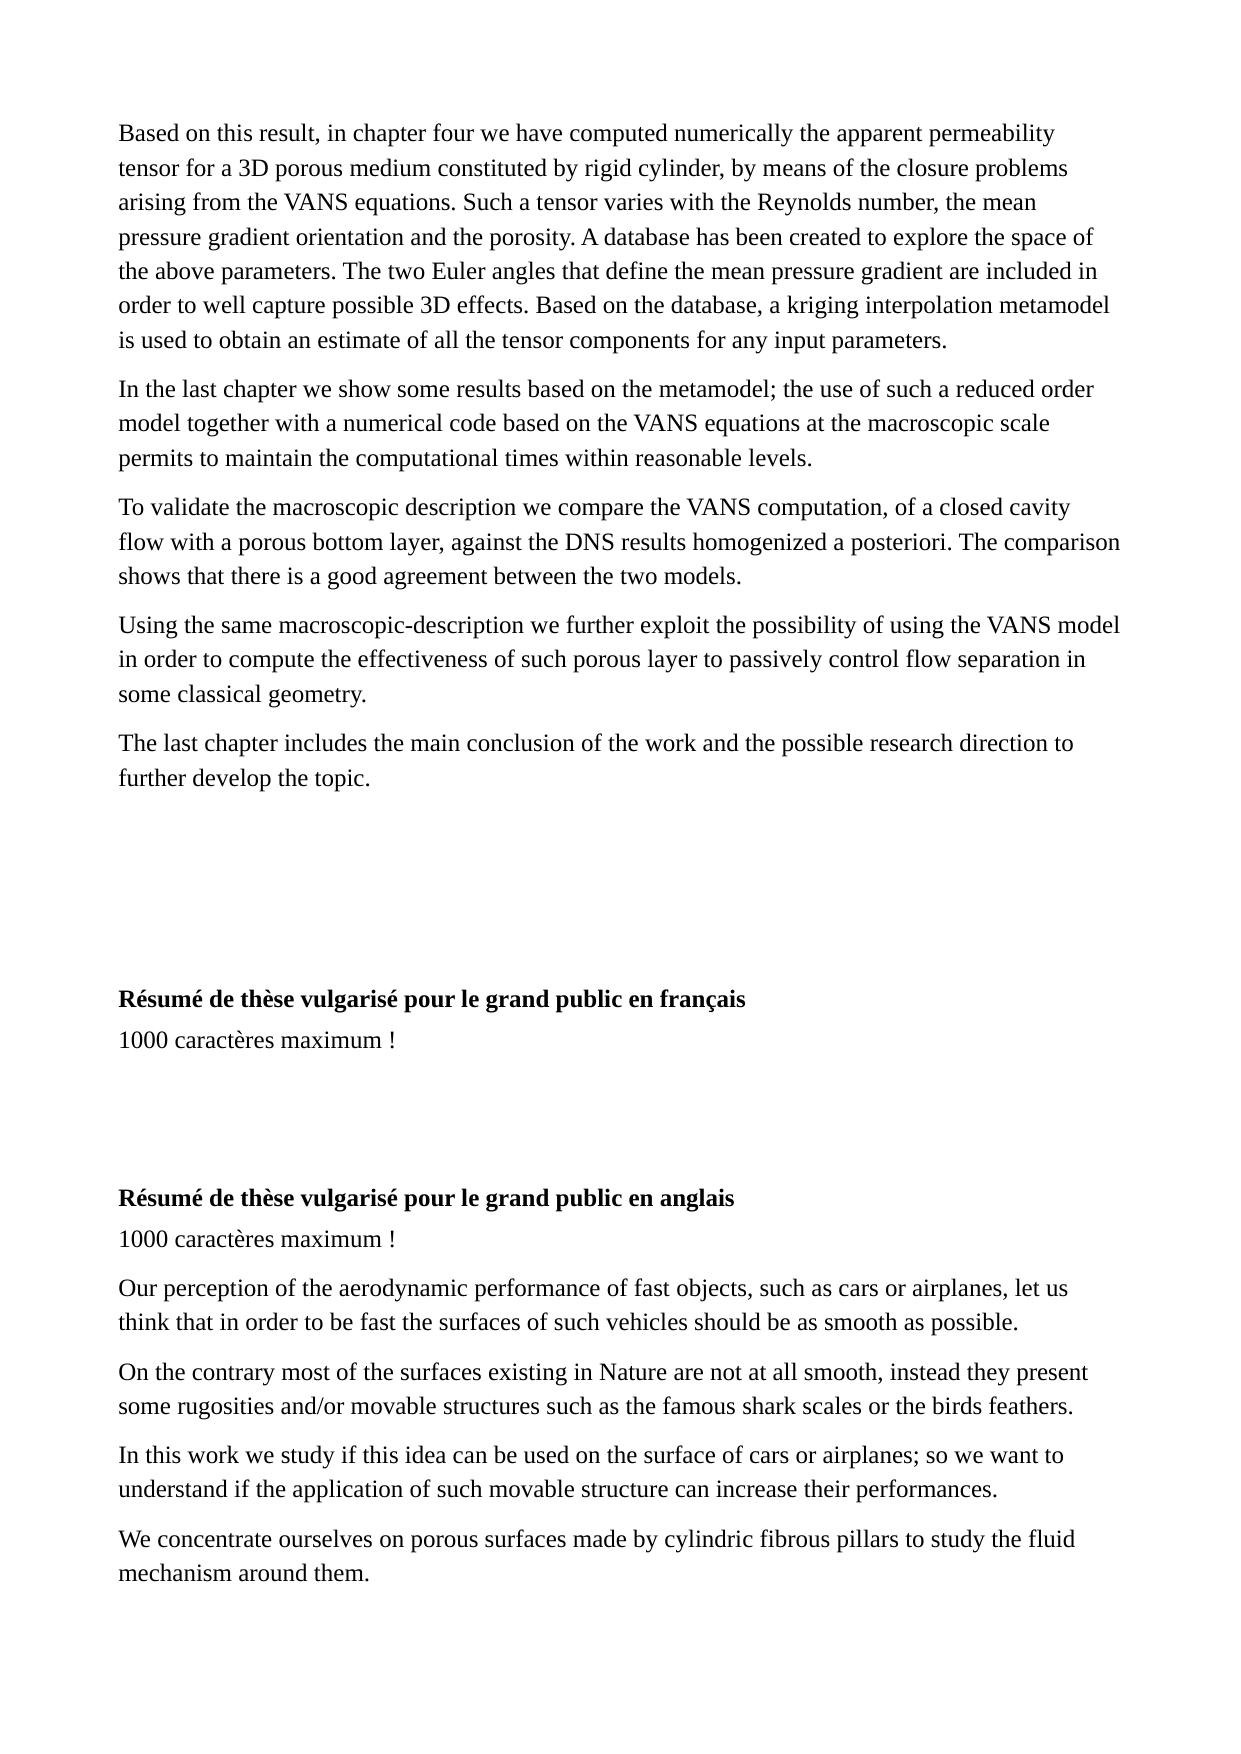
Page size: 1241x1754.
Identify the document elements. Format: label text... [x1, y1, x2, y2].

text 1000 caractères maximum ! [118, 1025, 1122, 1088]
text Using the same macroscopic-description we further exploit the possibility of using the VANS model in order to compute the effectiveness of such porous layer to passively control flow separation in some classical geometry. [118, 610, 1122, 708]
subtitle Résumé de thèse vulgarisé pour le grand public en français [118, 984, 1122, 1013]
text The last chapter includes the main conclusion of the work and the possible research direction to further develop the topic. [118, 728, 1122, 791]
text On the contrary most of the surfaces existing in Nature are not at all smooth, instead they present some rugosities and/or movable structures such as the famous shark scales or the birds feathers. [118, 1357, 1122, 1420]
text In this work we study if this idea can be used on the surface of cars or airplanes; so we want to understand if the application of such movable structure can increase their performances. [118, 1440, 1122, 1503]
text Our perception of the aerodynamic performance of fast objects, such as cars or airplanes, let us think that in order to be fast the surfaces of such vehicles should be as smooth as possible. [118, 1273, 1122, 1336]
text 1000 caractères maximum ! [118, 1224, 1122, 1253]
text To validate the macroscopic description we compare the VANS computation, of a closed cavity flow with a porous bottom layer, against the DNS results homogenized a posteriori. The comparison shows that there is a good agreement between the two models. [118, 492, 1122, 590]
text Based on this result, in chapter four we have computed numerically the apparent permeability tensor for a 3D porous medium constituted by rigid cylinder, by means of the closure problems arising from the VANS equations. Such a tensor varies with the Reynolds number, the mean pressure gradient orientation and the porosity. A database has been created to explore the space of the above parameters. The two Euler angles that define the mean pressure gradient are included in order to well capture possible 3D effects. Based on the database, a kriging interpolation metamodel is used to obtain an estimate of all the tensor components for any input parameters. [118, 118, 1122, 354]
text In the last chapter we show some results based on the metamodel; the use of such a reduced order model together with a numerical code based on the VANS equations at the macroscopic scale permits to maintain the computational times within reasonable levels. [118, 374, 1122, 472]
text We concentrate ourselves on porous surfaces made by cylindric fibrous pillars to study the fluid mechanism around them. [118, 1524, 1122, 1587]
subtitle Résumé de thèse vulgarisé pour le grand public en anglais [118, 1183, 1122, 1211]
